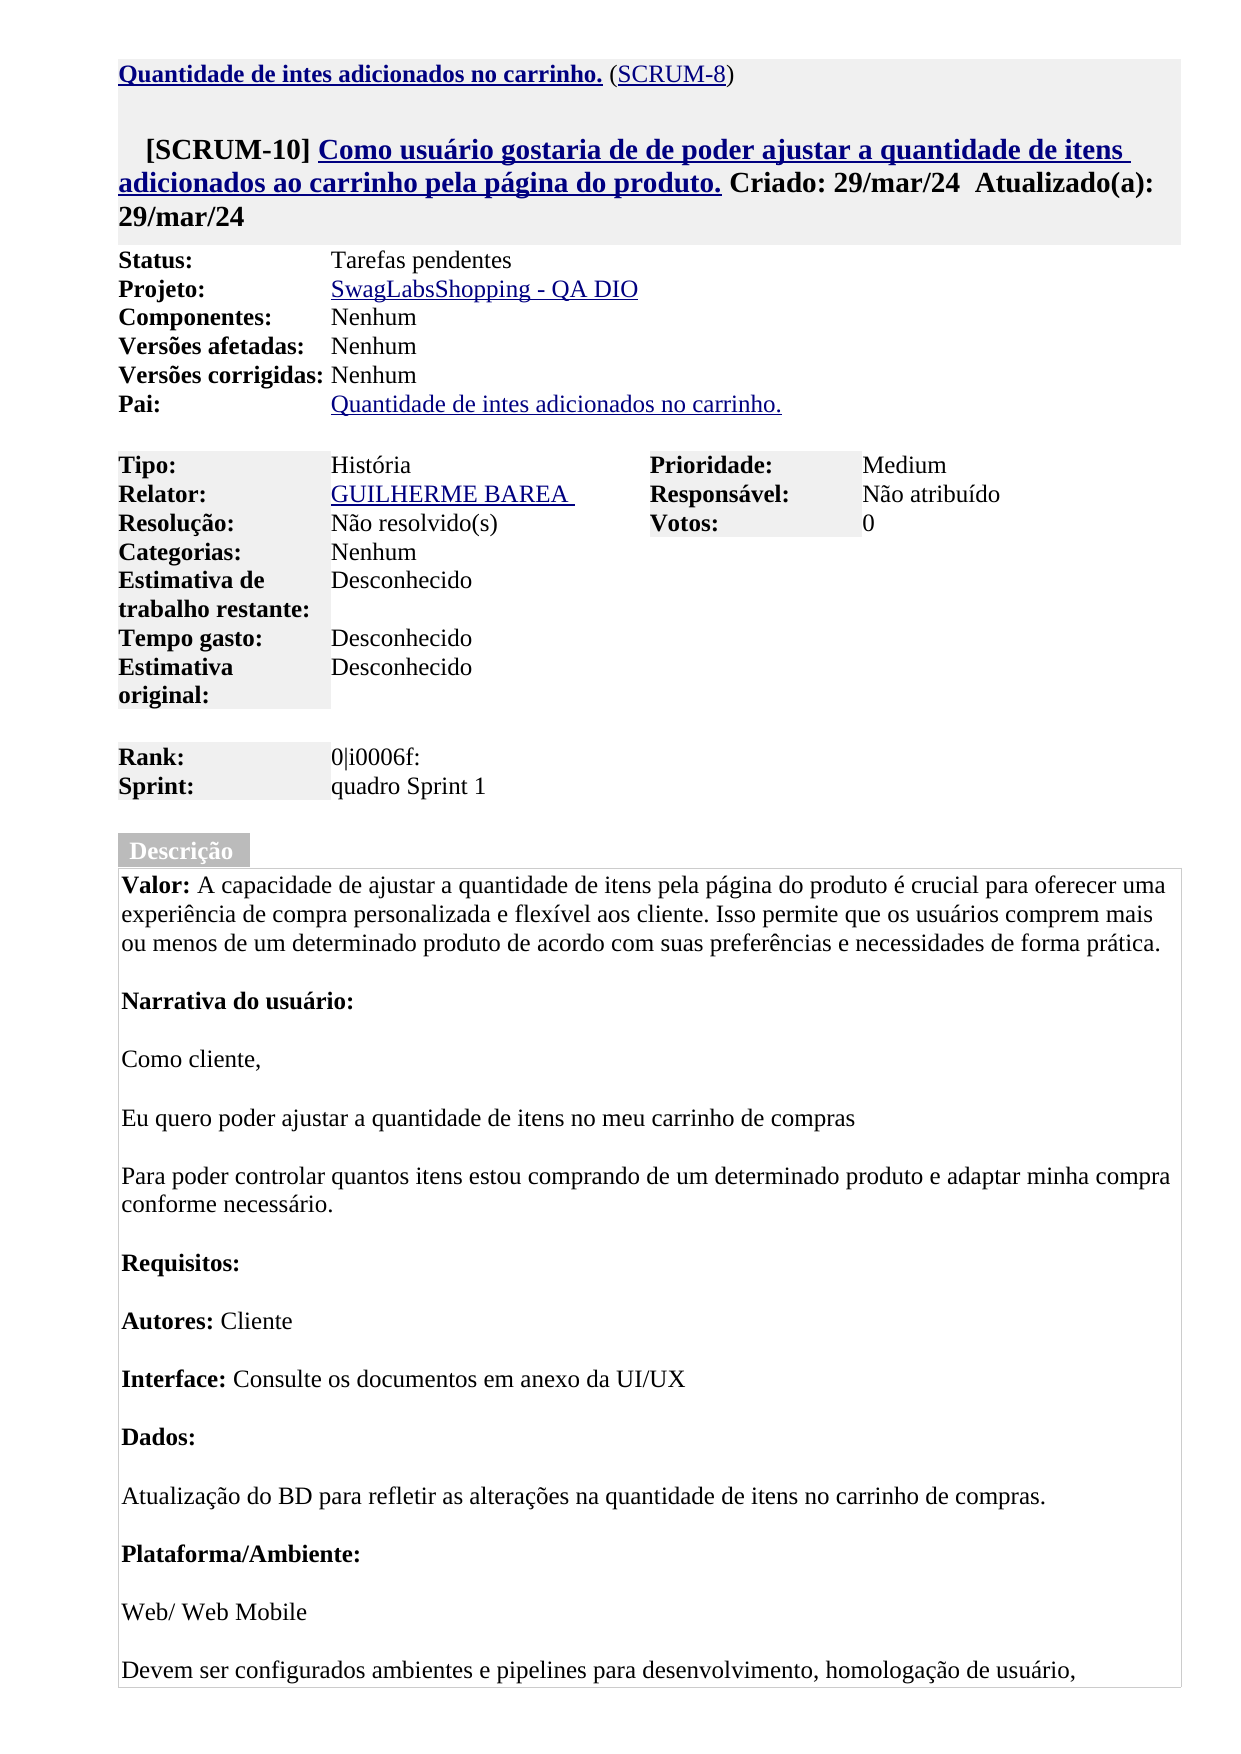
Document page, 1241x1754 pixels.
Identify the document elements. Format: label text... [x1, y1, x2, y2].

table_cell Categorias: [118, 537, 331, 566]
table_header Valor: A capacidade de ajustar a quantidade de itens pela página do produto é crucial para oferecer uma experiência de compra personalizada e flexível aos cliente. Isso permite que os usuários comprem mais ou menos de um determinado produto de acordo com suas preferências e necessidades de forma prática. Narrativa do usuário: Como cliente, Eu quero poder ajustar a quantidade de itens no meu carrinho de compras Para poder controlar quantos itens estou comprando de um determinado produto e adaptar minha compra conforme necessário. Requisitos: Autores: Cliente Interface: Consulte os documentos em anexo da UI/UX Dados: Atualização do BD para refletir as alterações na quantidade de itens no carrinho de compras. Plataforma/Ambiente: Web/ Web Mobile Devem ser configurados ambientes e pipelines para desenvolvimento, homologação de usuário, [119, 869, 1181, 1687]
table_cell Não atribuído [862, 479, 1181, 508]
table_header 0|i0006f: [331, 742, 1181, 771]
table_cell Projeto: [118, 274, 331, 302]
table_cell Estimativa de trabalho restante: [118, 566, 331, 623]
table_cell Tempo gasto: [118, 623, 331, 652]
table_cell Estimativa original: [118, 652, 331, 709]
table_cell Tarefas pendentes [331, 245, 1181, 274]
table_cell Sprint: [118, 771, 331, 800]
table_header Rank: [118, 742, 331, 771]
table_cell quadro Sprint 1 [331, 771, 1181, 800]
table_cell GUILHERME BAREA [331, 479, 649, 508]
table_cell Versões afetadas: [118, 331, 331, 360]
table_header História [331, 451, 649, 479]
table_cell Nenhum [331, 303, 1181, 331]
table_cell Status: [118, 245, 331, 274]
table_header [250, 833, 1181, 867]
table_cell Quantidade de intes adicionados no carrinho. [331, 389, 1181, 417]
table_cell Não resolvido(s) [331, 508, 649, 537]
table_cell Nenhum [331, 360, 1181, 389]
table_cell Responsável: [650, 479, 862, 508]
table_cell Desconhecido [331, 566, 1181, 623]
table_cell 0 [862, 508, 1181, 537]
table_cell Nenhum [331, 537, 1181, 566]
table_header Quantidade de intes adicionados no carrinho. (SCRUM-8) [SCRUM-10] Como usuário gostaria de de poder ajustar a quantidade de itens adicionados ao carrinho pela página do produto. Criado: 29/mar/24 Atualizado(a): 29/mar/24 [118, 59, 1181, 245]
table_header Descrição [118, 833, 250, 867]
table_cell Componentes: [118, 303, 331, 331]
table_cell Resolução: [118, 508, 331, 537]
table_cell Desconhecido [331, 623, 1181, 652]
table_cell Relator: [118, 479, 331, 508]
table_cell Versões corrigidas: [118, 360, 331, 389]
table_cell Votos: [650, 508, 862, 537]
table_header Medium [862, 451, 1181, 479]
table_cell SwagLabsShopping - QA DIO [331, 274, 1181, 302]
table_header Prioridade: [650, 451, 862, 479]
table_cell Nenhum [331, 331, 1181, 360]
table_header Tipo: [118, 451, 331, 479]
table_cell Pai: [118, 389, 331, 417]
table_cell Desconhecido [331, 652, 1181, 709]
